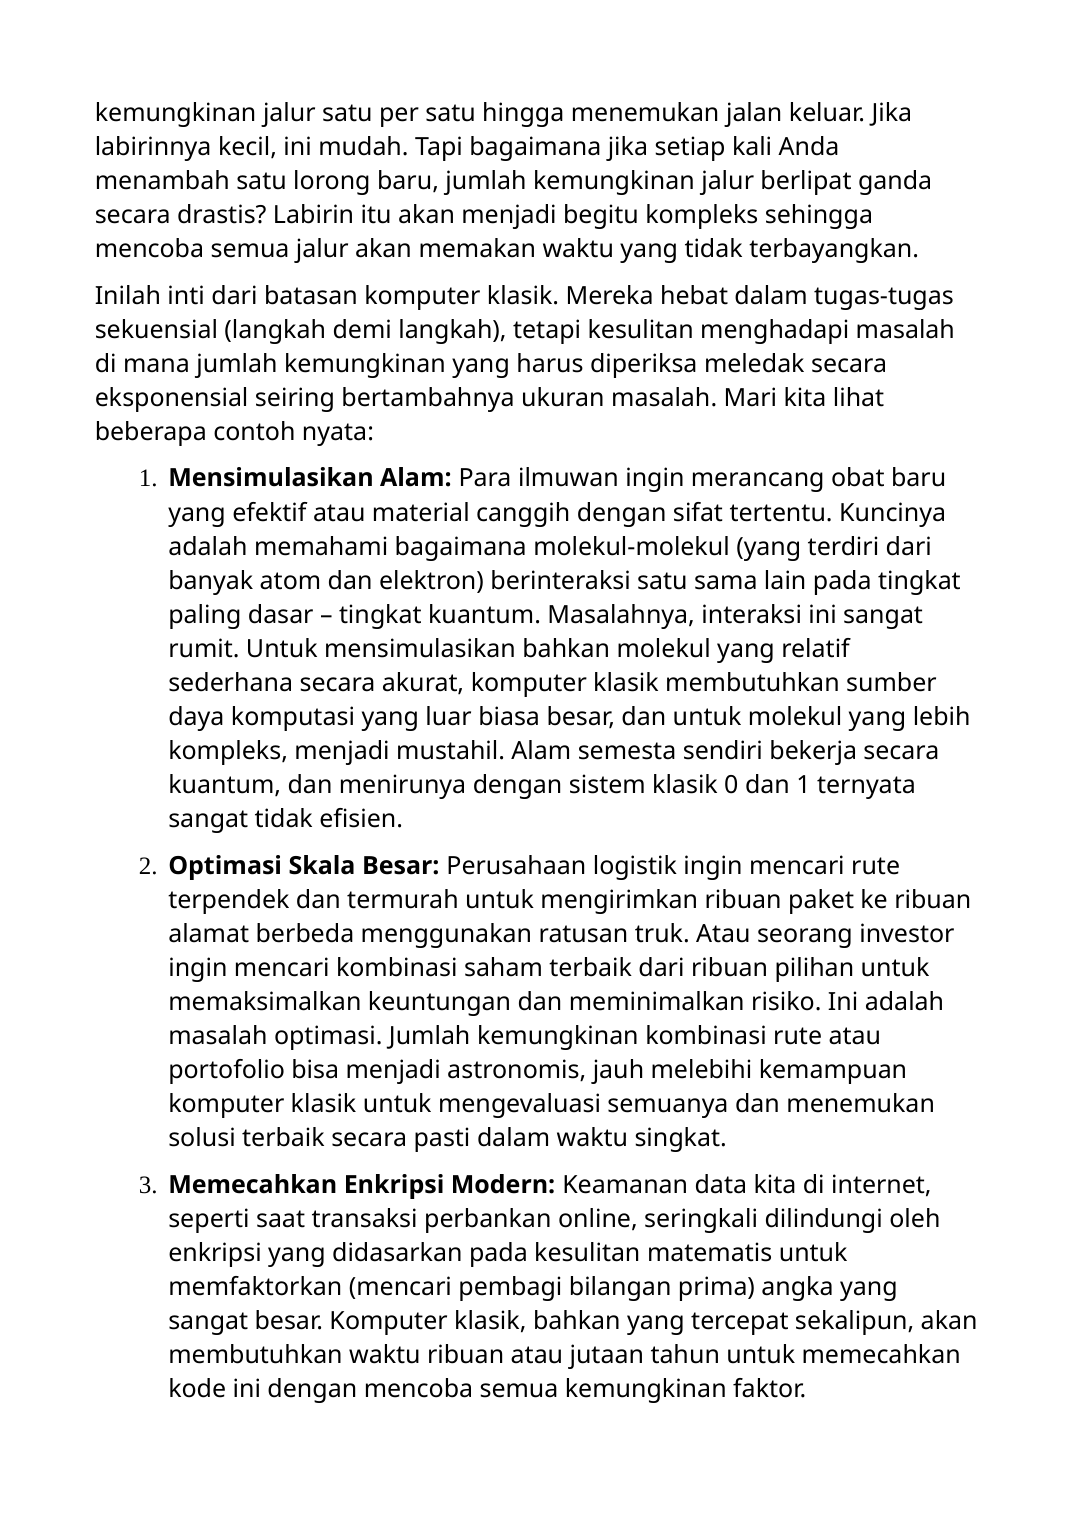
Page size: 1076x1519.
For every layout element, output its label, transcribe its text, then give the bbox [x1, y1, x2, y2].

list Optimasi Skala Besar: Perusahaan logistik ingin mencari rute terpendek dan termurah untuk mengirimkan ribuan paket ke ribuan alamat berbeda menggunakan ratusan truk. Atau seorang investor ingin mencari kombinasi saham terbaik dari ribuan pilihan untuk memaksimalkan keuntungan dan meminimalkan risiko. Ini adalah masalah optimasi. Jumlah kemungkinan kombinasi rute atau portofolio bisa menjadi astronomis, jauh melebihi kemampuan komputer klasik untuk mengevaluasi semuanya dan menemukan solusi terbaik secara pasti dalam waktu singkat. [139, 847, 981, 1154]
list Mensimulasikan Alam: Para ilmuwan ingin merancang obat baru yang efektif atau material canggih dengan sifat tertentu. Kuncinya adalah memahami bagaimana molekul-molekul (yang terdiri dari banyak atom dan elektron) berinteraksi satu sama lain pada tingkat paling dasar – tingkat kuantum. Masalahnya, interaksi ini sangat rumit. Untuk mensimulasikan bahkan molekul yang relatif sederhana secara akurat, komputer klasik membutuhkan sumber daya komputasi yang luar biasa besar, dan untuk molekul yang lebih kompleks, menjadi mustahil. Alam semesta sendiri bekerja secara kuantum, dan menirunya dengan sistem klasik 0 dan 1 ternyata sangat tidak efisien. [139, 460, 981, 835]
text Inilah inti dari batasan komputer klasik. Mereka hebat dalam tugas-tugas sekuensial (langkah demi langkah), tetapi kesulitan menghadapi masalah di mana jumlah kemungkinan yang harus diperiksa meledak secara eksponensial seiring bertambahnya ukuran masalah. Mari kita lihat beberapa contoh nyata: [94, 277, 981, 448]
text kemungkinan jalur satu per satu hingga menemukan jalan keluar. Jika labirinnya kecil, ini mudah. Tapi bagaimana jika setiap kali Anda menambah satu lorong baru, jumlah kemungkinan jalur berlipat ganda secara drastis? Labirin itu akan menjadi begitu kompleks sehingga mencoba semua jalur akan memakan waktu yang tidak terbayangkan. [94, 94, 981, 265]
list Memecahkan Enkripsi Modern: Keamanan data kita di internet, seperti saat transaksi perbankan online, seringkali dilindungi oleh enkripsi yang didasarkan pada kesulitan matematis untuk memfaktorkan (mencari pembagi bilangan prima) angka yang sangat besar. Komputer klasik, bahkan yang tercepat sekalipun, akan membutuhkan waktu ribuan atau jutaan tahun untuk memecahkan kode ini dengan mencoba semua kemungkinan faktor. [139, 1166, 981, 1405]
